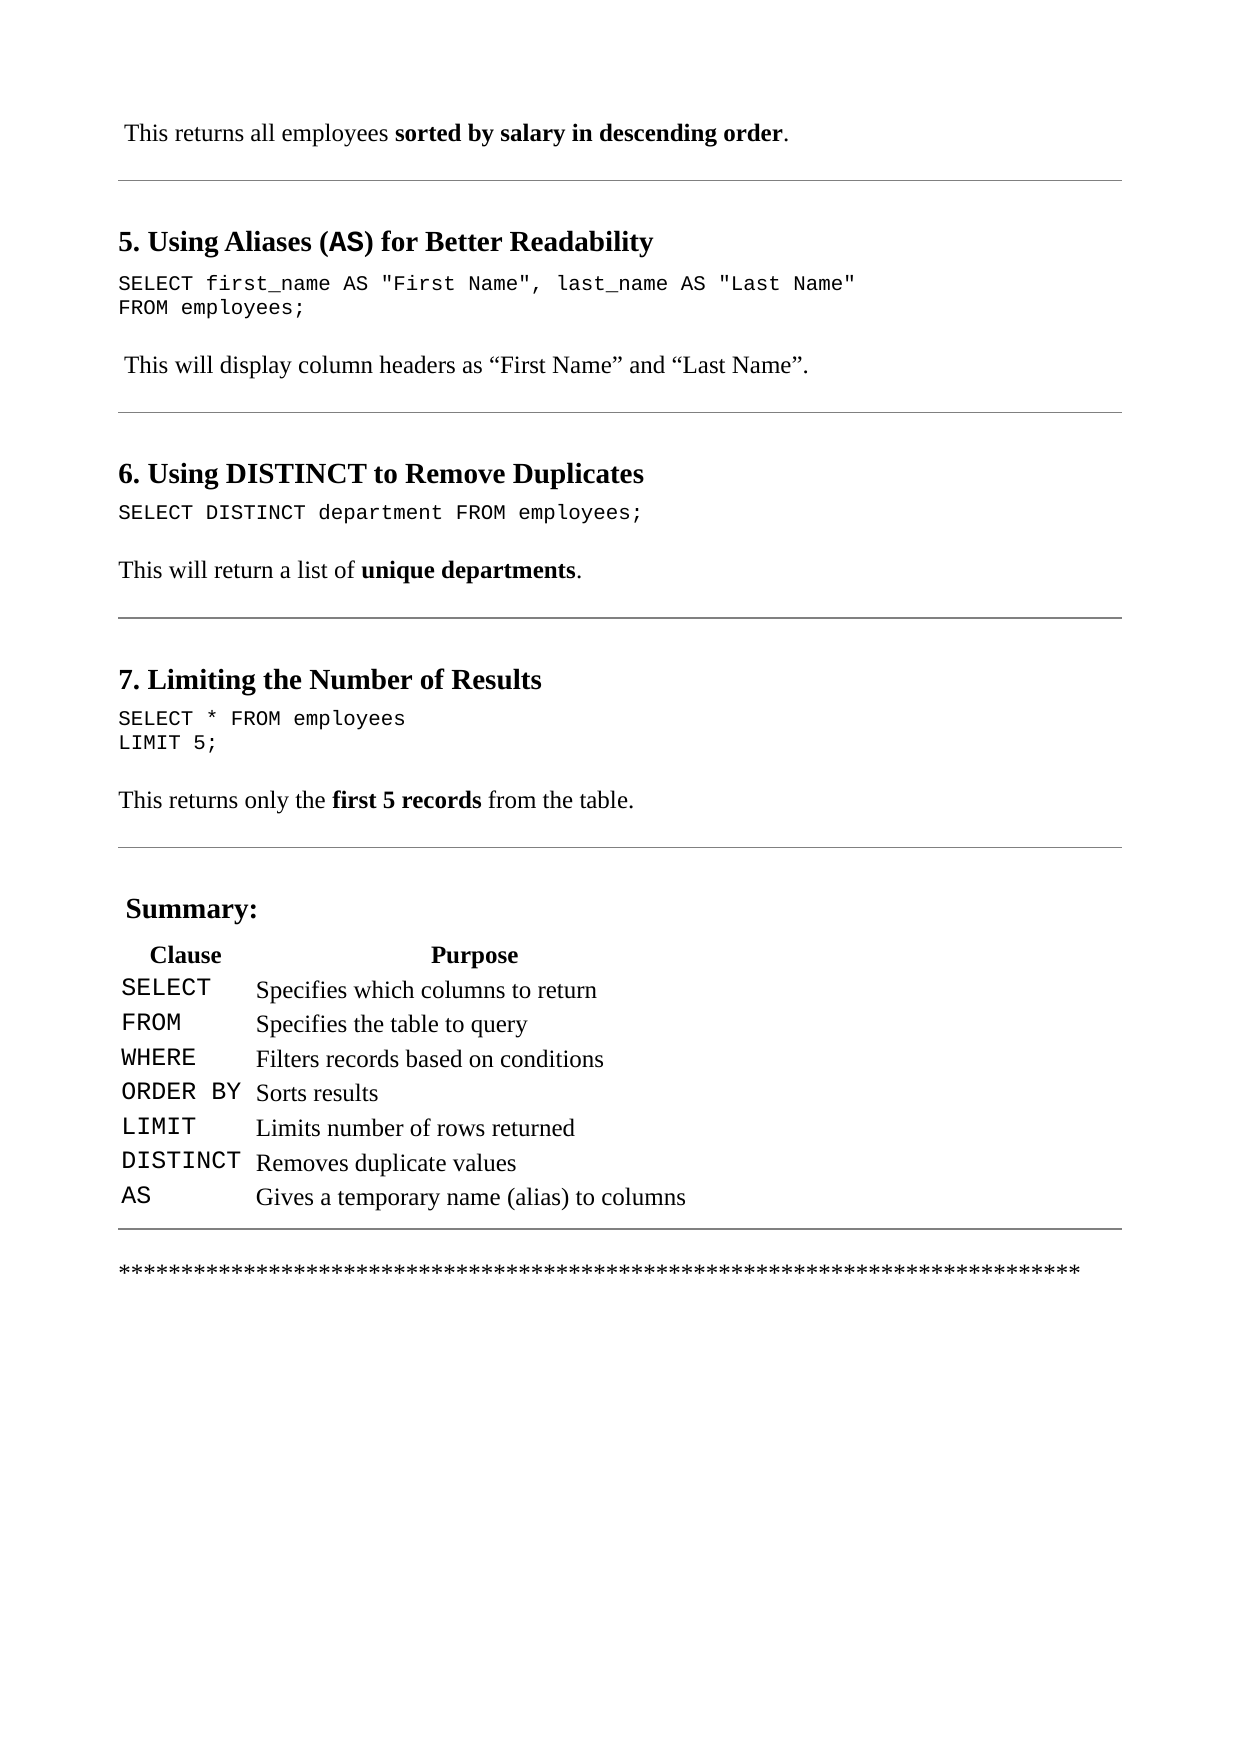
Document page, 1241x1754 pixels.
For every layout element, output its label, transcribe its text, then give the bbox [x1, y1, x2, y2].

table_header Clause [118, 937, 253, 972]
table_cell Removes duplicate values [253, 1145, 696, 1179]
subtitle 7. Limiting the Number of Results [118, 662, 1122, 696]
text FROM employees; [118, 297, 1122, 320]
text This returns only the first 5 records from the table. [118, 785, 1122, 813]
text SELECT first_name AS "First Name", last_name AS "Last Name" [118, 273, 1122, 297]
table_cell LIMIT [118, 1110, 253, 1145]
text This returns all employees sorted by salary in descending order. [118, 118, 1122, 147]
text ***************************************************************************** [118, 1258, 1122, 1287]
text This will display column headers as “First Name” and “Last Name”. [118, 350, 1122, 379]
table_cell Gives a temporary name (alias) to columns [253, 1179, 696, 1214]
table_cell SELECT [118, 972, 253, 1006]
table_cell FROM [118, 1006, 253, 1041]
table_cell DISTINCT [118, 1145, 253, 1179]
table_cell WHERE [118, 1041, 253, 1076]
table_cell Limits number of rows returned [253, 1110, 696, 1145]
table_cell Filters records based on conditions [253, 1041, 696, 1076]
subtitle 6. Using DISTINCT to Remove Duplicates [118, 456, 1122, 490]
table_cell AS [118, 1179, 253, 1214]
text SELECT DISTINCT department FROM employees; [118, 502, 1122, 526]
text This will return a list of unique departments. [118, 556, 1122, 584]
table_cell Specifies which columns to return [253, 972, 696, 1006]
text SELECT * FROM employees [118, 708, 1122, 732]
table_cell Specifies the table to query [253, 1006, 696, 1041]
subtitle 5. Using Aliases (AS) for Better Readability [118, 224, 1122, 261]
table_cell ORDER BY [118, 1076, 253, 1110]
subtitle Summary: [118, 891, 1122, 925]
text LIMIT 5; [118, 732, 1122, 755]
table_header Purpose [253, 937, 696, 972]
table_cell Sorts results [253, 1076, 696, 1110]
